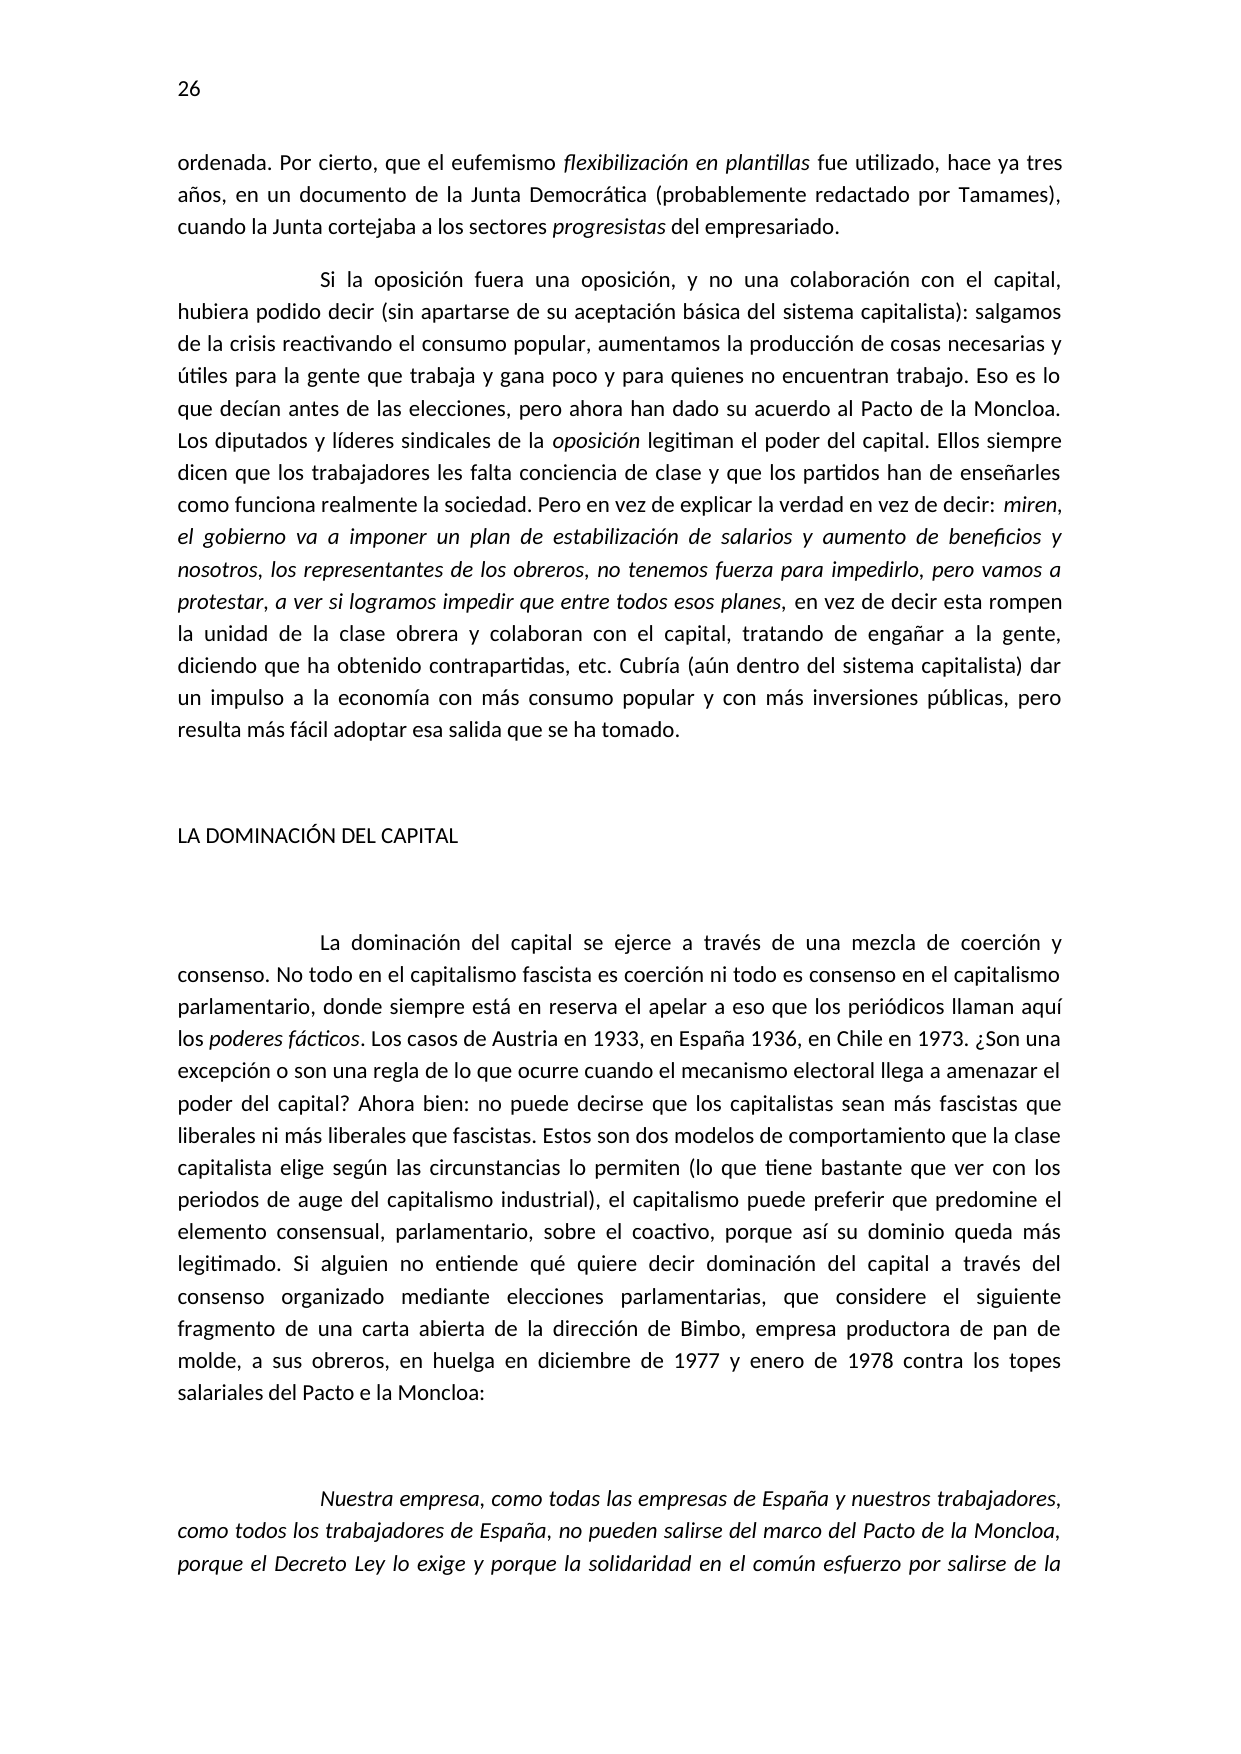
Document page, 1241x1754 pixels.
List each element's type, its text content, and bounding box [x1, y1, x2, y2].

text La dominación del capital se ejerce a través de una mezcla de coerción y consenso. No todo en el capitalismo fascista es coerción ni todo es consenso en el capitalismo parlamentario, donde siempre está en reserva el apelar a eso que los periódicos llaman aquí los poderes fácticos. Los casos de Austria en 1933, en España 1936, en Chile en 1973. ¿Son una excepción o son una regla de lo que ocurre cuando el mecanismo electoral llega a amenazar el poder del capital? Ahora bien: no puede decirse que los capitalistas sean más fascistas que liberales ni más liberales que fascistas. Estos son dos modelos de comportamiento que la clase capitalista elige según las circunstancias lo permiten (lo que tiene bastante que ver con los periodos de auge del capitalismo industrial), el capitalismo puede preferir que predomine el elemento consensual, parlamentario, sobre el coactivo, porque así su dominio queda más legitimado. Si alguien no entiende qué quiere decir dominación del capital a través del consenso organizado mediante elecciones parlamentarias, que considere el siguiente fragmento de una carta abierta de la dirección de Bimbo, empresa productora de pan de molde, a sus obreros, en huelga en diciembre de 1977 y enero de 1978 contra los topes salariales del Pacto e la Moncloa: [177, 928, 1063, 1406]
text Si la oposición fuera una oposición, y no una colaboración con el capital, hubiera podido decir (sin apartarse de su aceptación básica del sistema capitalista): salgamos de la crisis reactivando el consumo popular, aumentamos la producción de cosas necesarias y útiles para la gente que trabaja y gana poco y para quienes no encuentran trabajo. Eso es lo que decían antes de las elecciones, pero ahora han dado su acuerdo al Pacto de la Moncloa. Los diputados y líderes sindicales de la oposición legitiman el poder del capital. Ellos siempre dicen que los trabajadores les falta conciencia de clase y que los partidos han de enseñarles como funciona realmente la sociedad. Pero en vez de explicar la verdad en vez de decir: miren, el gobierno va a imponer un plan de estabilización de salarios y aumento de beneficios y nosotros, los representantes de los obreros, no tenemos fuerza para impedirlo, pero vamos a protestar, a ver si logramos impedir que entre todos esos planes, en vez de decir esta rompen la unidad de la clase obrera y colaboran con el capital, tratando de engañar a la gente, diciendo que ha obtenido contrapartidas, etc. Cubría (aún dentro del sistema capitalista) dar un impulso a la economía con más consumo popular y con más inversiones públicas, pero resulta más fácil adoptar esa salida que se ha tomado. [177, 265, 1063, 744]
text ordenada. Por cierto, que el eufemismo flexibilización en plantillas fue utilizado, hace ya tres años, en un documento de la Junta Democrática (probablemente redactado por Tamames), cuando la Junta cortejaba a los sectores progresistas del empresariado. [177, 148, 1063, 240]
text LA DOMINACIÓN DEL CAPITAL [177, 822, 1063, 850]
text Nuestra empresa, como todas las empresas de España y nuestros trabajadores, como todos los trabajadores de España, no pueden salirse del marco del Pacto de la Moncloa, porque el Decreto Ley lo exige y porque la solidaridad en el común esfuerzo por salirse de la [177, 1484, 1063, 1577]
